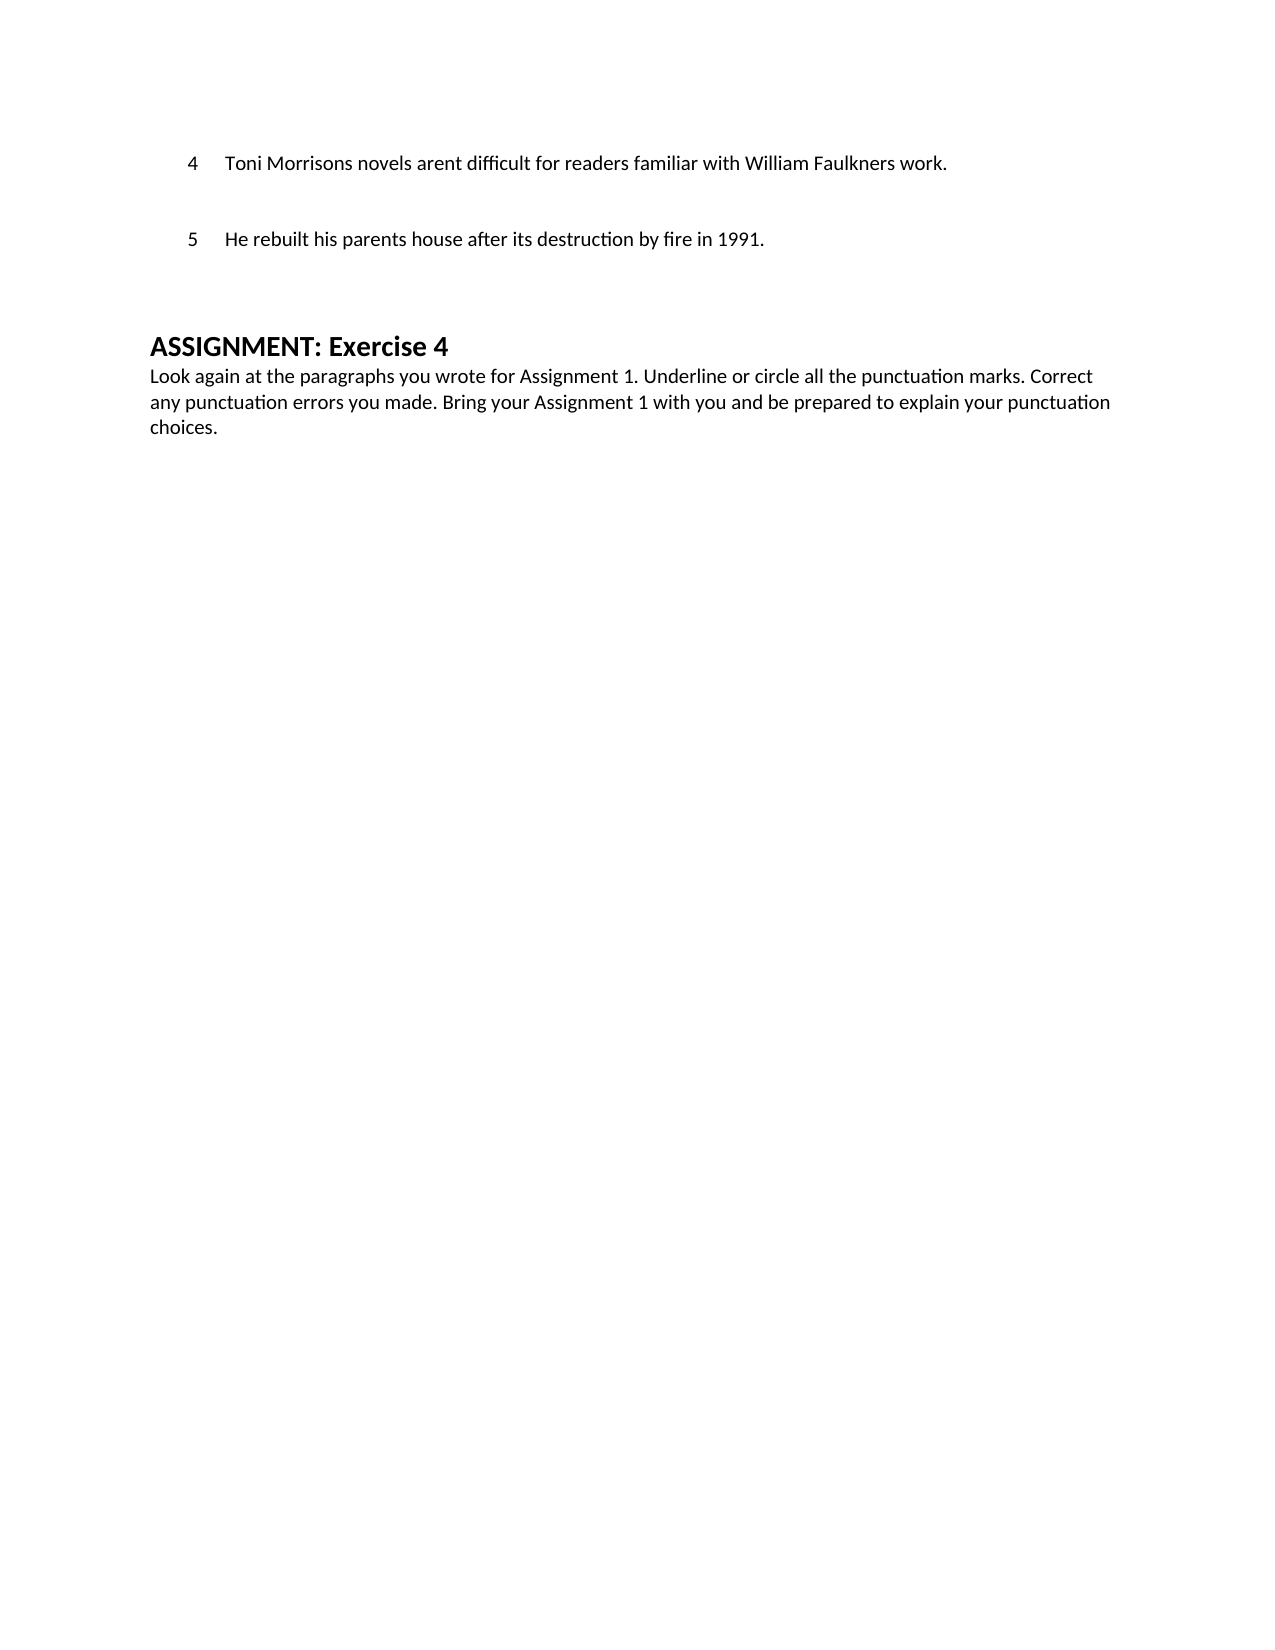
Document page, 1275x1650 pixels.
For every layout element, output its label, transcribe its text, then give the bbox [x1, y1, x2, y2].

list Toni Morrisons novels arent difficult for readers familiar with William Faulkners work. [187, 150, 1125, 175]
text ASSIGNMENT: Exercise 4 [150, 328, 1125, 363]
list He rebuilt his parents house after its destruction by fire in 1991. [187, 226, 1125, 252]
text Look again at the paragraphs you wrote for Assignment 1. Underline or circle all the punctuation marks. Correct any punctuation errors you made. Bring your Assignment 1 with you and be prepared to explain your punctuation choices. [150, 363, 1125, 440]
